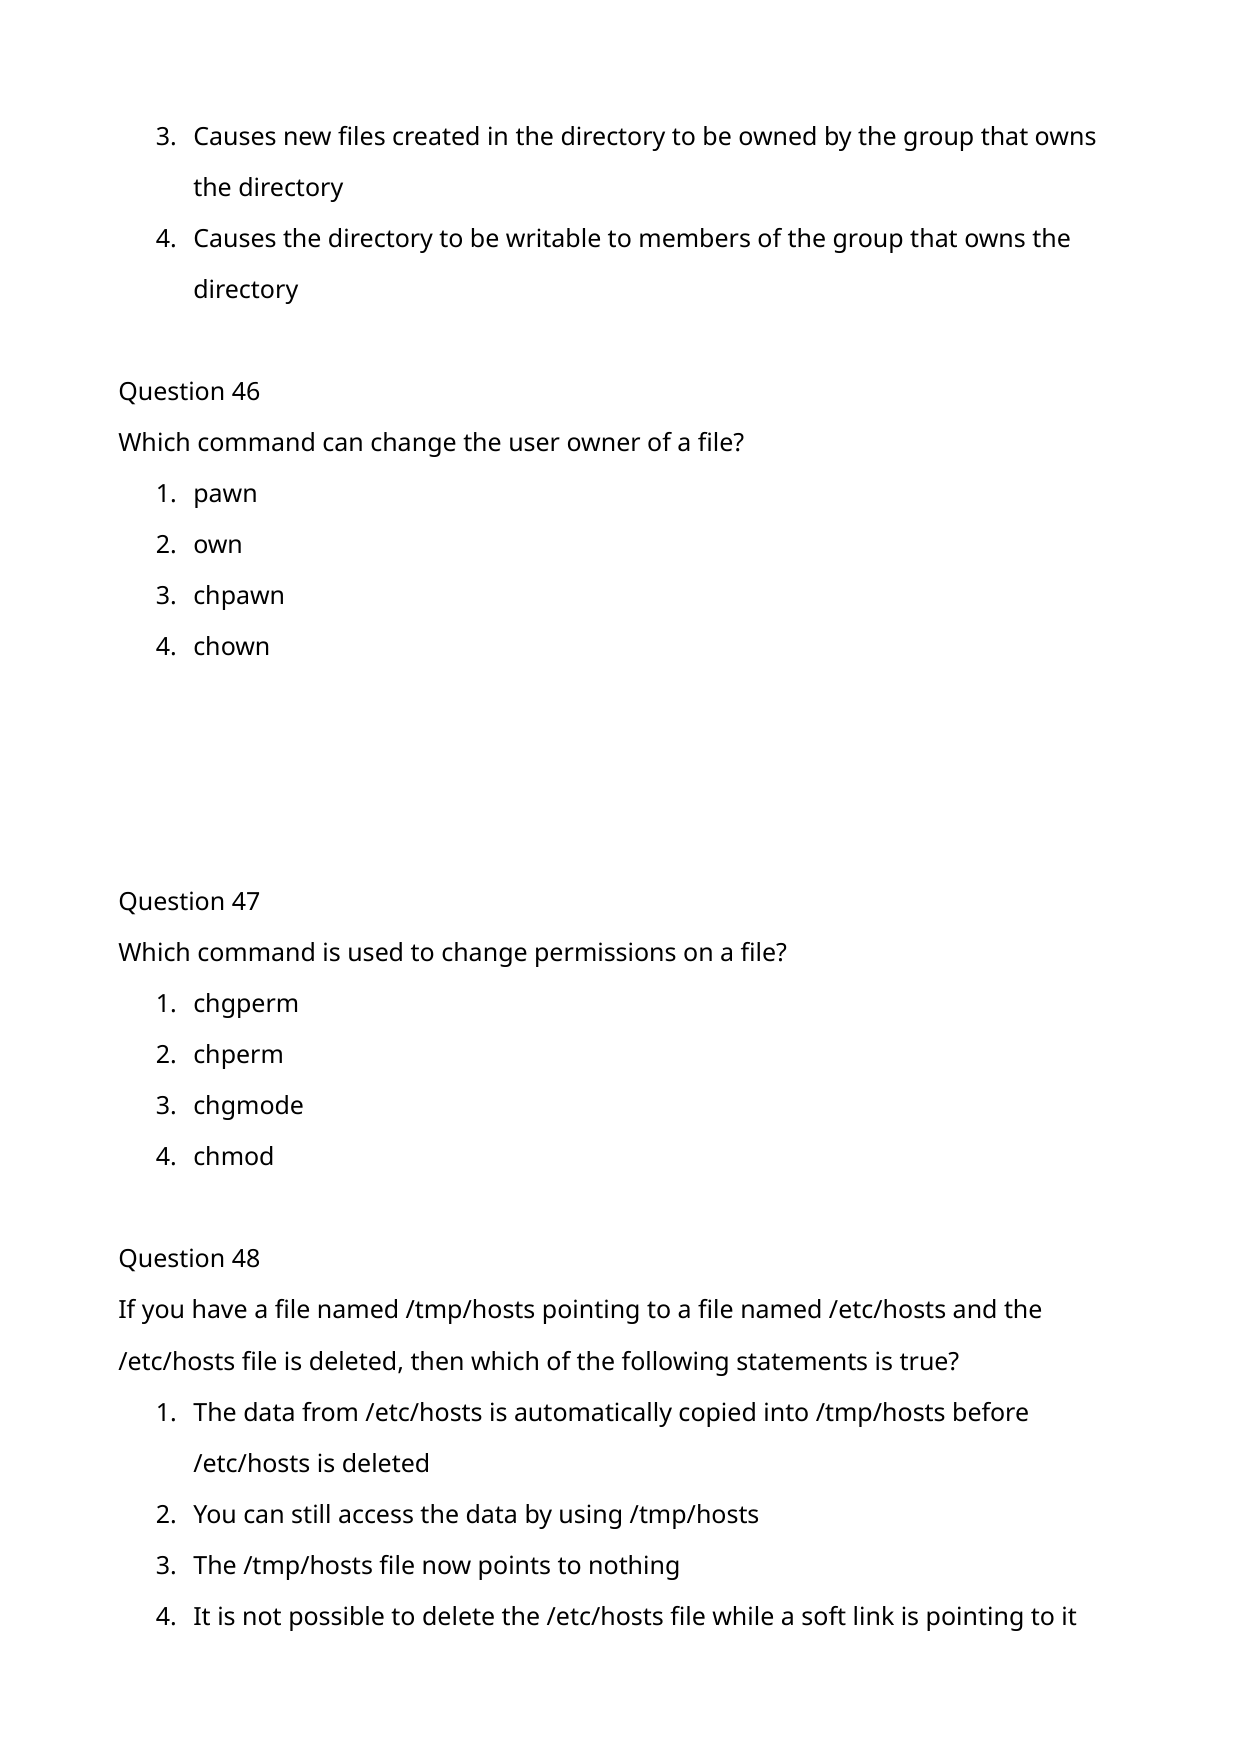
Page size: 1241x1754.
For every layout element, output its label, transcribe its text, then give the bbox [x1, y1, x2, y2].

list The /tmp/hosts file now points to nothing [156, 1547, 1122, 1581]
text Which command is used to change permissions on a file? [118, 935, 1122, 969]
text Question 48 [118, 1241, 1122, 1275]
list chown [156, 628, 1122, 663]
list chgperm [156, 986, 1122, 1020]
list Causes the directory to be writable to members of the group that owns the directory [156, 220, 1122, 305]
text Question 46 [118, 373, 1122, 407]
list You can still access the data by using /tmp/hosts [156, 1496, 1122, 1530]
text Which command can change the user owner of a file? [118, 424, 1122, 458]
list chpawn [156, 577, 1122, 612]
list chperm [156, 1037, 1122, 1071]
text If you have a file named /tmp/hosts pointing to a file named /etc/hosts and the /etc/hosts file is deleted, then which of the following statements is true? [118, 1292, 1122, 1377]
text Question 47 [118, 884, 1122, 918]
list The data from /etc/hosts is automatically copied into /tmp/hosts before /etc/hosts is deleted [156, 1394, 1122, 1479]
list It is not possible to delete the /etc/hosts file while a soft link is pointing to it [156, 1598, 1122, 1632]
list Causes new files created in the directory to be owned by the group that owns the directory [156, 118, 1122, 203]
list pawn [156, 475, 1122, 509]
list chmod [156, 1139, 1122, 1173]
list own [156, 526, 1122, 561]
list chgmode [156, 1088, 1122, 1122]
